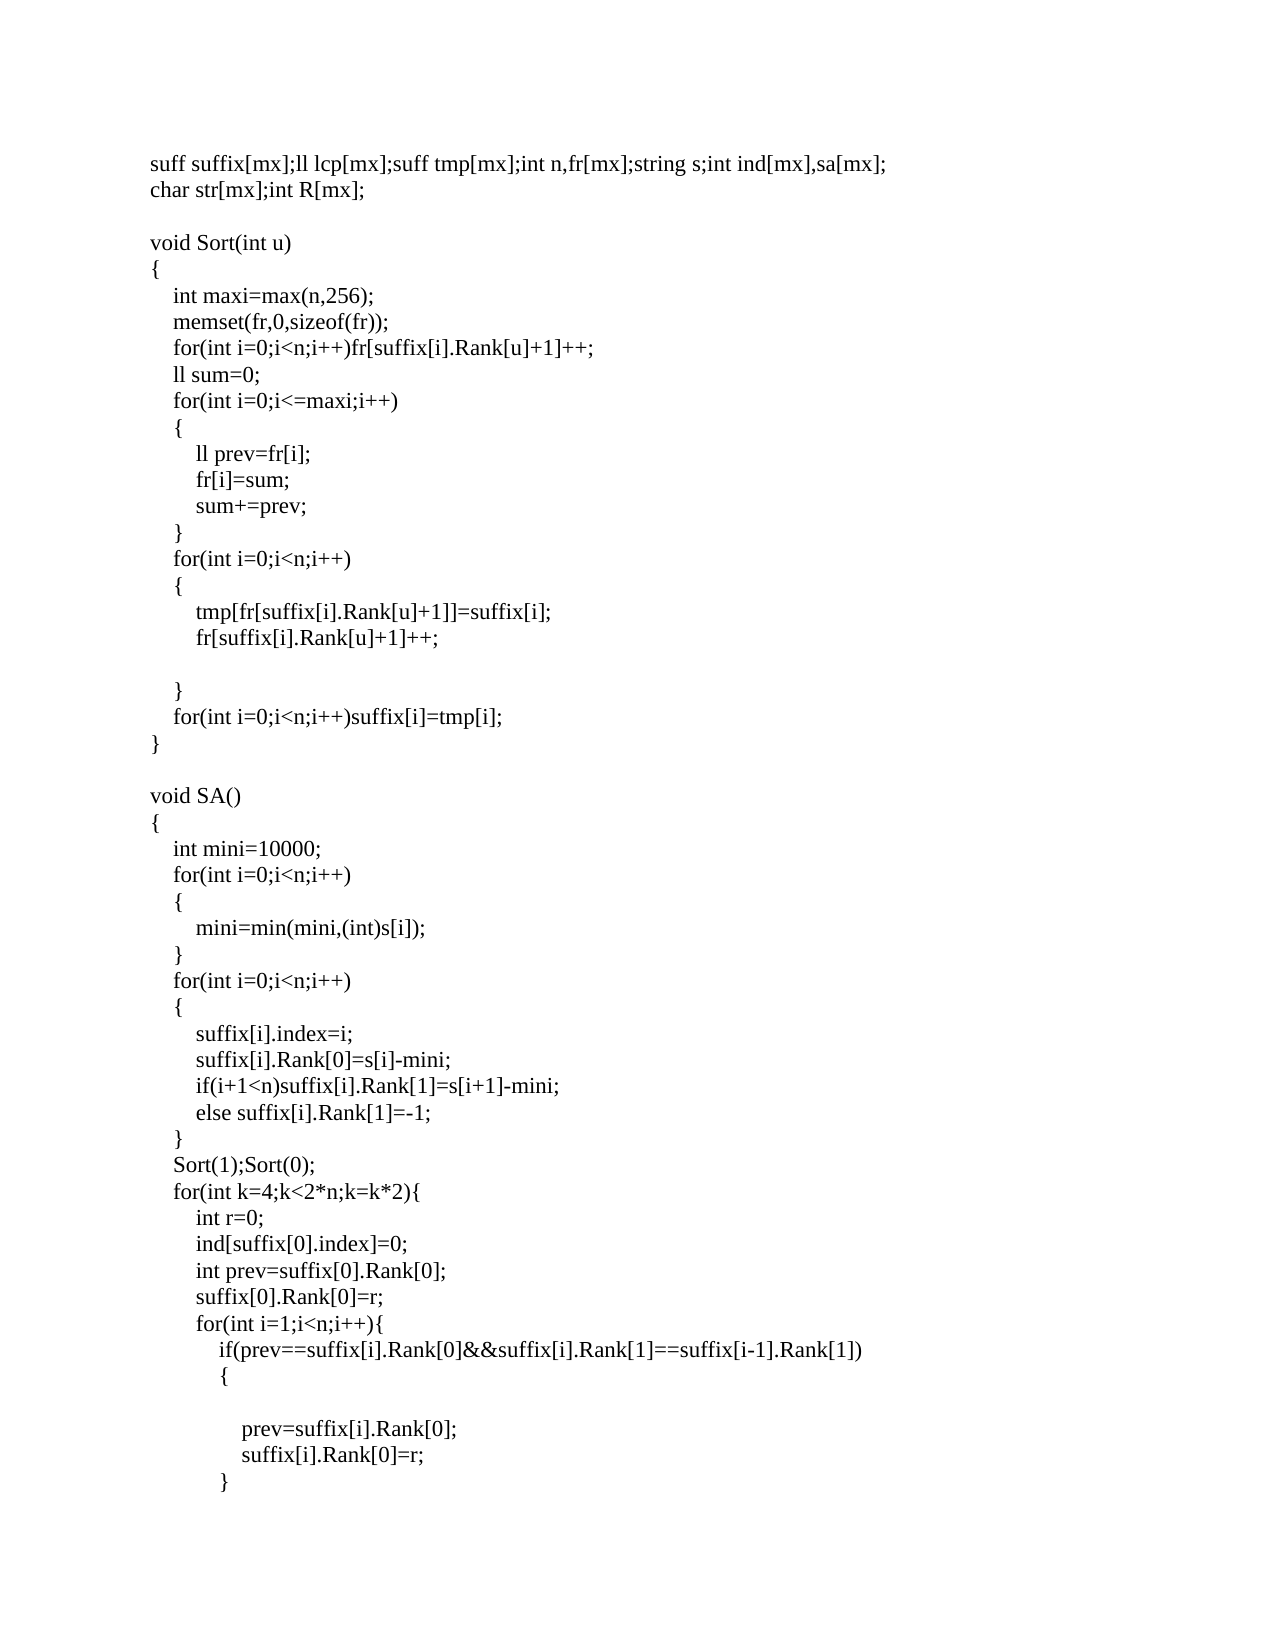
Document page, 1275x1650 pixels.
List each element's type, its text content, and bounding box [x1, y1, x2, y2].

text fr[suffix[i].Rank[u]+1]++; [150, 624, 1125, 651]
text } [150, 941, 1125, 967]
text for(int i=0;i<n;i++) [150, 545, 1125, 572]
text int maxi=max(n,256); [150, 282, 1125, 308]
text else suffix[i].Rank[1]=-1; [150, 1099, 1125, 1125]
text ind[suffix[0].index]=0; [150, 1231, 1125, 1257]
text for(int i=0;i<n;i++) [150, 862, 1125, 888]
text suffix[i].Rank[0]=r; [150, 1441, 1125, 1468]
text fr[i]=sum; [150, 466, 1125, 493]
text for(int i=0;i<=maxi;i++) [150, 387, 1125, 413]
text } [150, 519, 1125, 545]
text suffix[0].Rank[0]=r; [150, 1283, 1125, 1309]
text for(int i=0;i<n;i++)fr[suffix[i].Rank[u]+1]++; [150, 334, 1125, 361]
text ll sum=0; [150, 361, 1125, 387]
text for(int i=0;i<n;i++) [150, 967, 1125, 993]
text mini=min(mini,(int)s[i]); [150, 914, 1125, 941]
text { [150, 809, 1125, 835]
text { [150, 572, 1125, 598]
text { [150, 413, 1125, 440]
text for(int i=0;i<n;i++)suffix[i]=tmp[i]; [150, 703, 1125, 730]
text for(int k=4;k<2*n;k=k*2){ [150, 1178, 1125, 1204]
text } [150, 1125, 1125, 1151]
text int prev=suffix[0].Rank[0]; [150, 1257, 1125, 1283]
text tmp[fr[suffix[i].Rank[u]+1]]=suffix[i]; [150, 598, 1125, 624]
text for(int i=1;i<n;i++){ [150, 1309, 1125, 1336]
text { [150, 1362, 1125, 1389]
text Sort(1);Sort(0); [150, 1151, 1125, 1178]
text prev=suffix[i].Rank[0]; [150, 1415, 1125, 1441]
text } [150, 1468, 1125, 1494]
text if(prev==suffix[i].Rank[0]&&suffix[i].Rank[1]==suffix[i-1].Rank[1]) [150, 1336, 1125, 1362]
text { [150, 255, 1125, 282]
text int mini=10000; [150, 835, 1125, 862]
text if(i+1<n)suffix[i].Rank[1]=s[i+1]-mini; [150, 1072, 1125, 1099]
text void Sort(int u) [150, 229, 1125, 255]
text { [150, 888, 1125, 914]
text suff suffix[mx];ll lcp[mx];suff tmp[mx];int n,fr[mx];string s;int ind[mx],sa[mx]; [150, 150, 1125, 176]
text suffix[i].index=i; [150, 1020, 1125, 1046]
text } [150, 730, 1125, 756]
text memset(fr,0,sizeof(fr)); [150, 308, 1125, 334]
text void SA() [150, 782, 1125, 809]
text sum+=prev; [150, 493, 1125, 519]
text } [150, 677, 1125, 703]
text suffix[i].Rank[0]=s[i]-mini; [150, 1046, 1125, 1072]
text int r=0; [150, 1204, 1125, 1231]
text { [150, 993, 1125, 1020]
text char str[mx];int R[mx]; [150, 176, 1125, 203]
text ll prev=fr[i]; [150, 440, 1125, 466]
